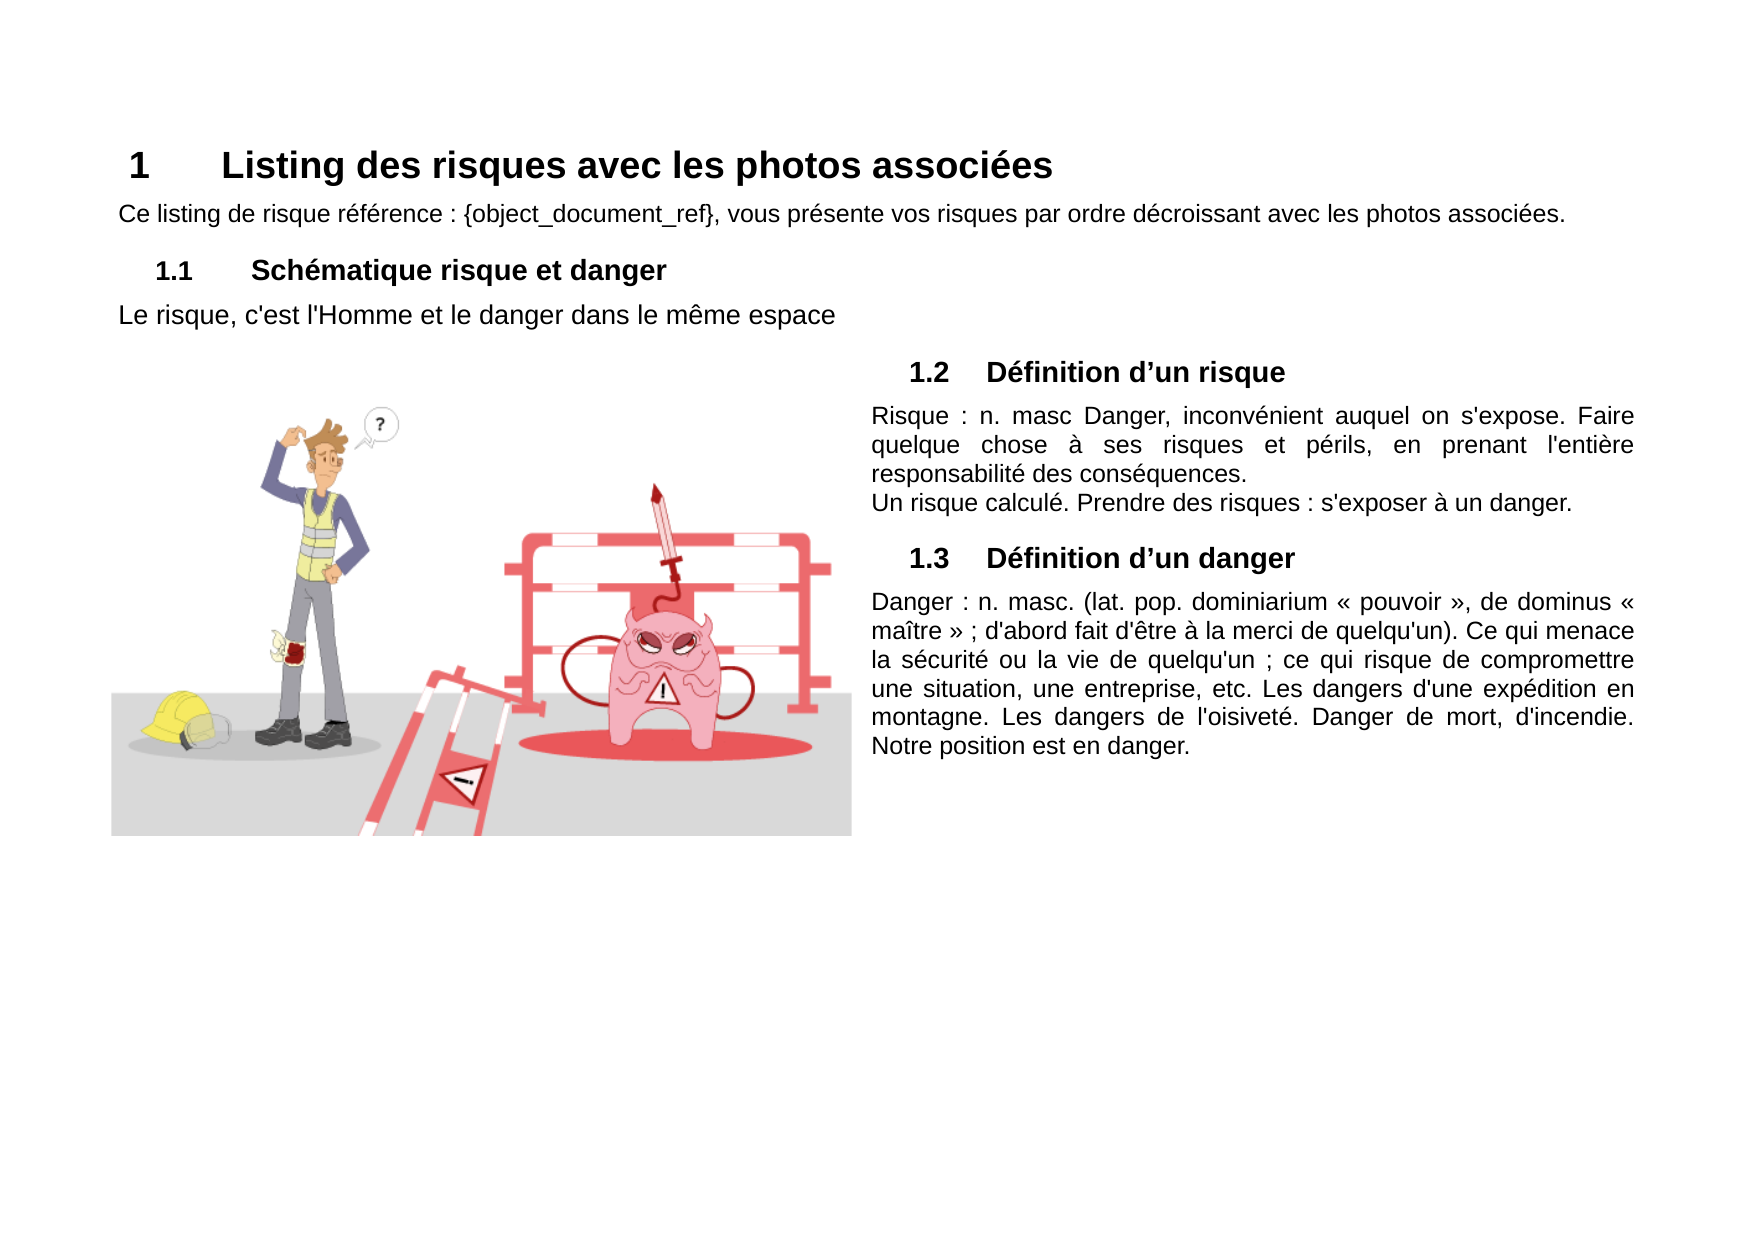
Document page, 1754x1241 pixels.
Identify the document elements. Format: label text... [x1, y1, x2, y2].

text Un risque calculé. Prendre des risques : s'exposer à un danger. [853, 488, 1636, 516]
subtitle Schématique risque et danger [148, 253, 1636, 287]
text Danger : n. masc. (lat. pop. dominiarium « pouvoir », de dominus « maître » ; d'abord fait d'être à la merci de quelqu'un). Ce qui menace la sécurité ou la vie de quelqu'un ; ce qui risque de compromettre une situation, une entreprise, etc. Les dangers d'une expédition en montagne. Les dangers de l'oisiveté. Danger de mort, d'incendie. Notre position est en danger. [853, 587, 1636, 760]
subtitle Définition d’un risque [148, 355, 1636, 389]
text Ce listing de risque référence : {object_document_ref}, vous présente vos risques par ordre décroissant avec les photos associées. [118, 199, 1636, 228]
subtitle Définition d’un danger [853, 541, 1636, 575]
text Risque : n. masc Danger, inconvénient auquel on s'expose. Faire quelque chose à ses risques et périls, en prenant l'entière responsabilité des conséquences. [853, 401, 1636, 488]
subtitle Listing des risques avec les photos associées [118, 143, 1636, 187]
text Le risque, c'est l'Homme et le danger dans le même espace [118, 299, 1636, 330]
picture [109, 367, 853, 836]
